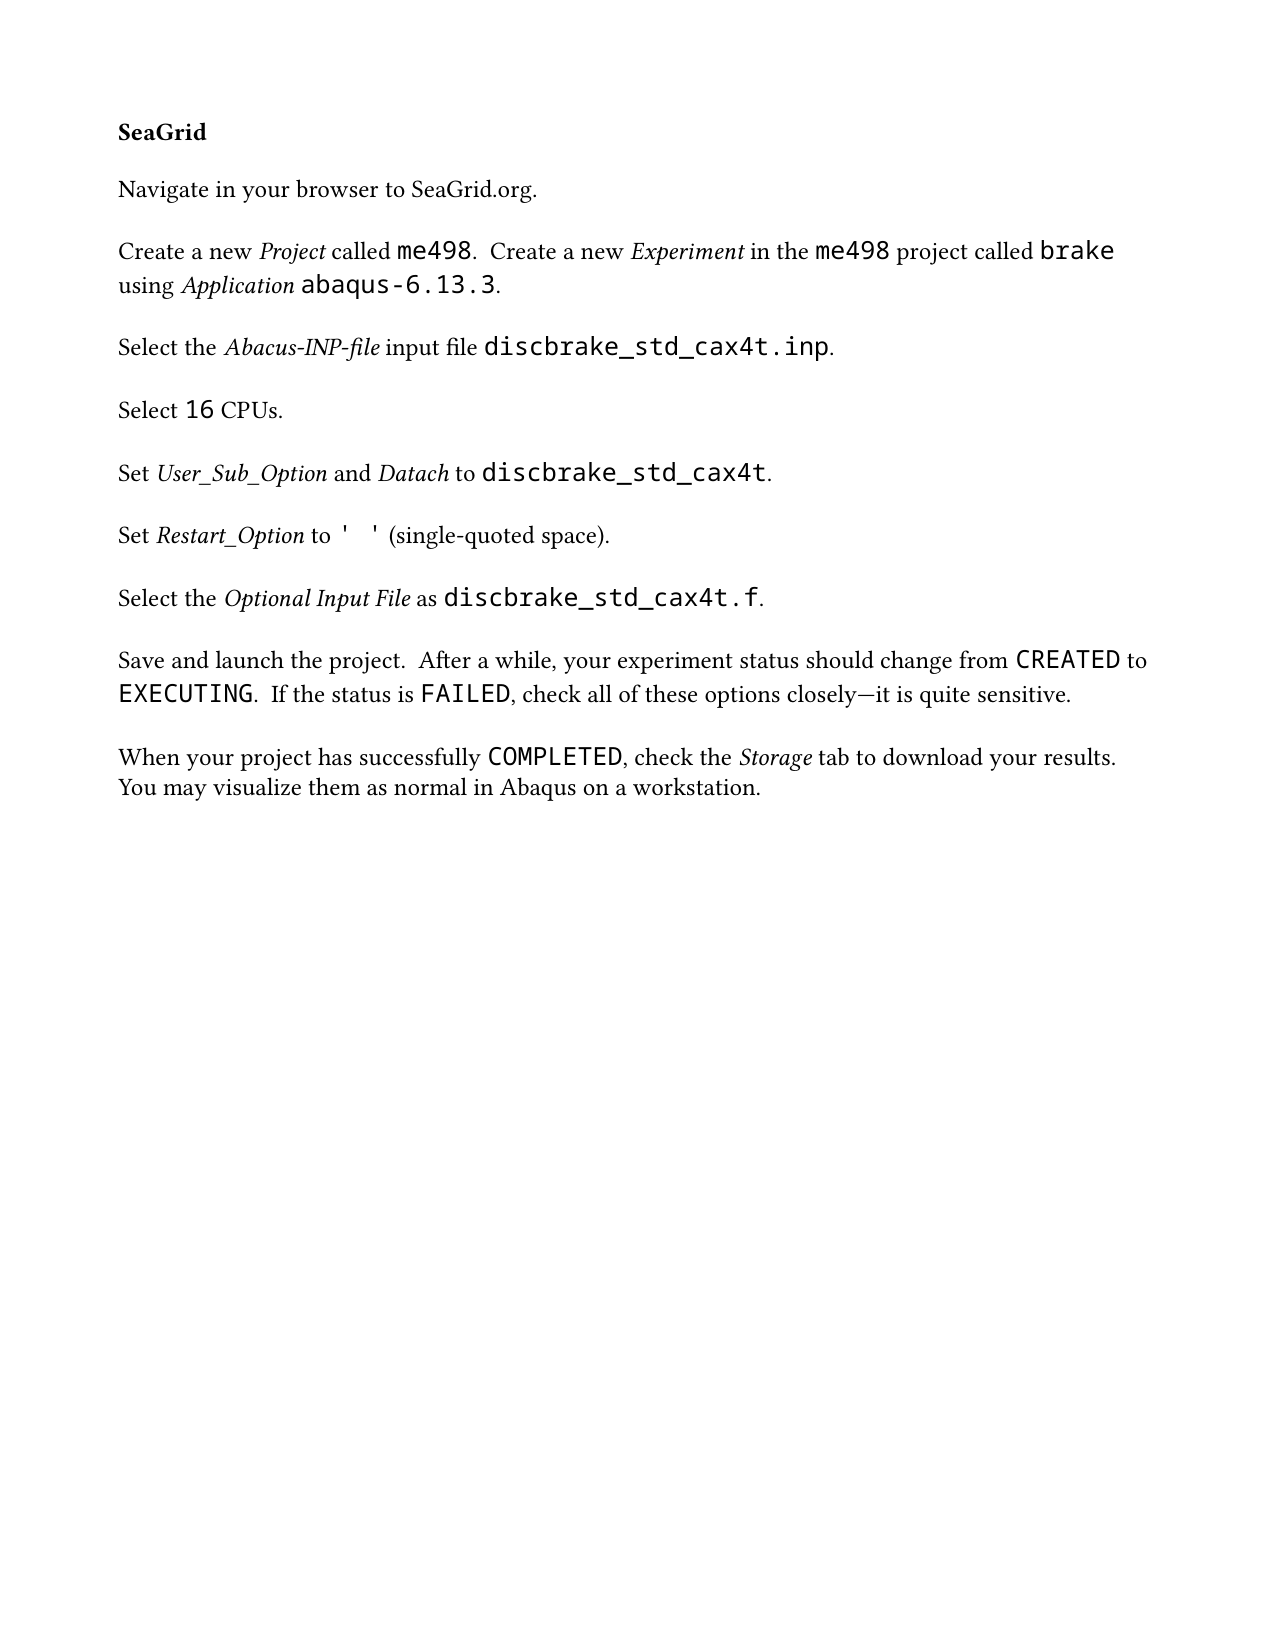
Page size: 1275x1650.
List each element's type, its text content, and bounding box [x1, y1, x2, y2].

text Navigate in your browser to SeaGrid.org. [118, 175, 1157, 204]
text SeaGrid [118, 118, 1157, 147]
text Save and launch the project. After a while, your experiment status should change from CREATED to EXECUTING. If the status is FAILED, check all of these options closely—it is quite sensitive. [118, 642, 1157, 710]
text Set User_Sub_Option and Datach to discbrake_std_cax4t. [118, 454, 1157, 488]
text Create a new Project called me498. Create a new Experiment in the me498 project called brake using Application abaqus-6.13.3. [118, 232, 1157, 300]
text Select 16 CPUs. [118, 392, 1157, 426]
text Select the Optional Input File as discbrake_std_cax4t.f. [118, 579, 1157, 613]
text Set Restart_Option to ' ' (single-quoted space). [118, 517, 1157, 551]
text When your project has successfully COMPLETED, check the Storage tab to download your results. You may visualize them as normal in Abaqus on a workstation. [118, 739, 1157, 801]
text Select the Abacus-INP-file input file discbrake_std_cax4t.inp. [118, 329, 1157, 363]
